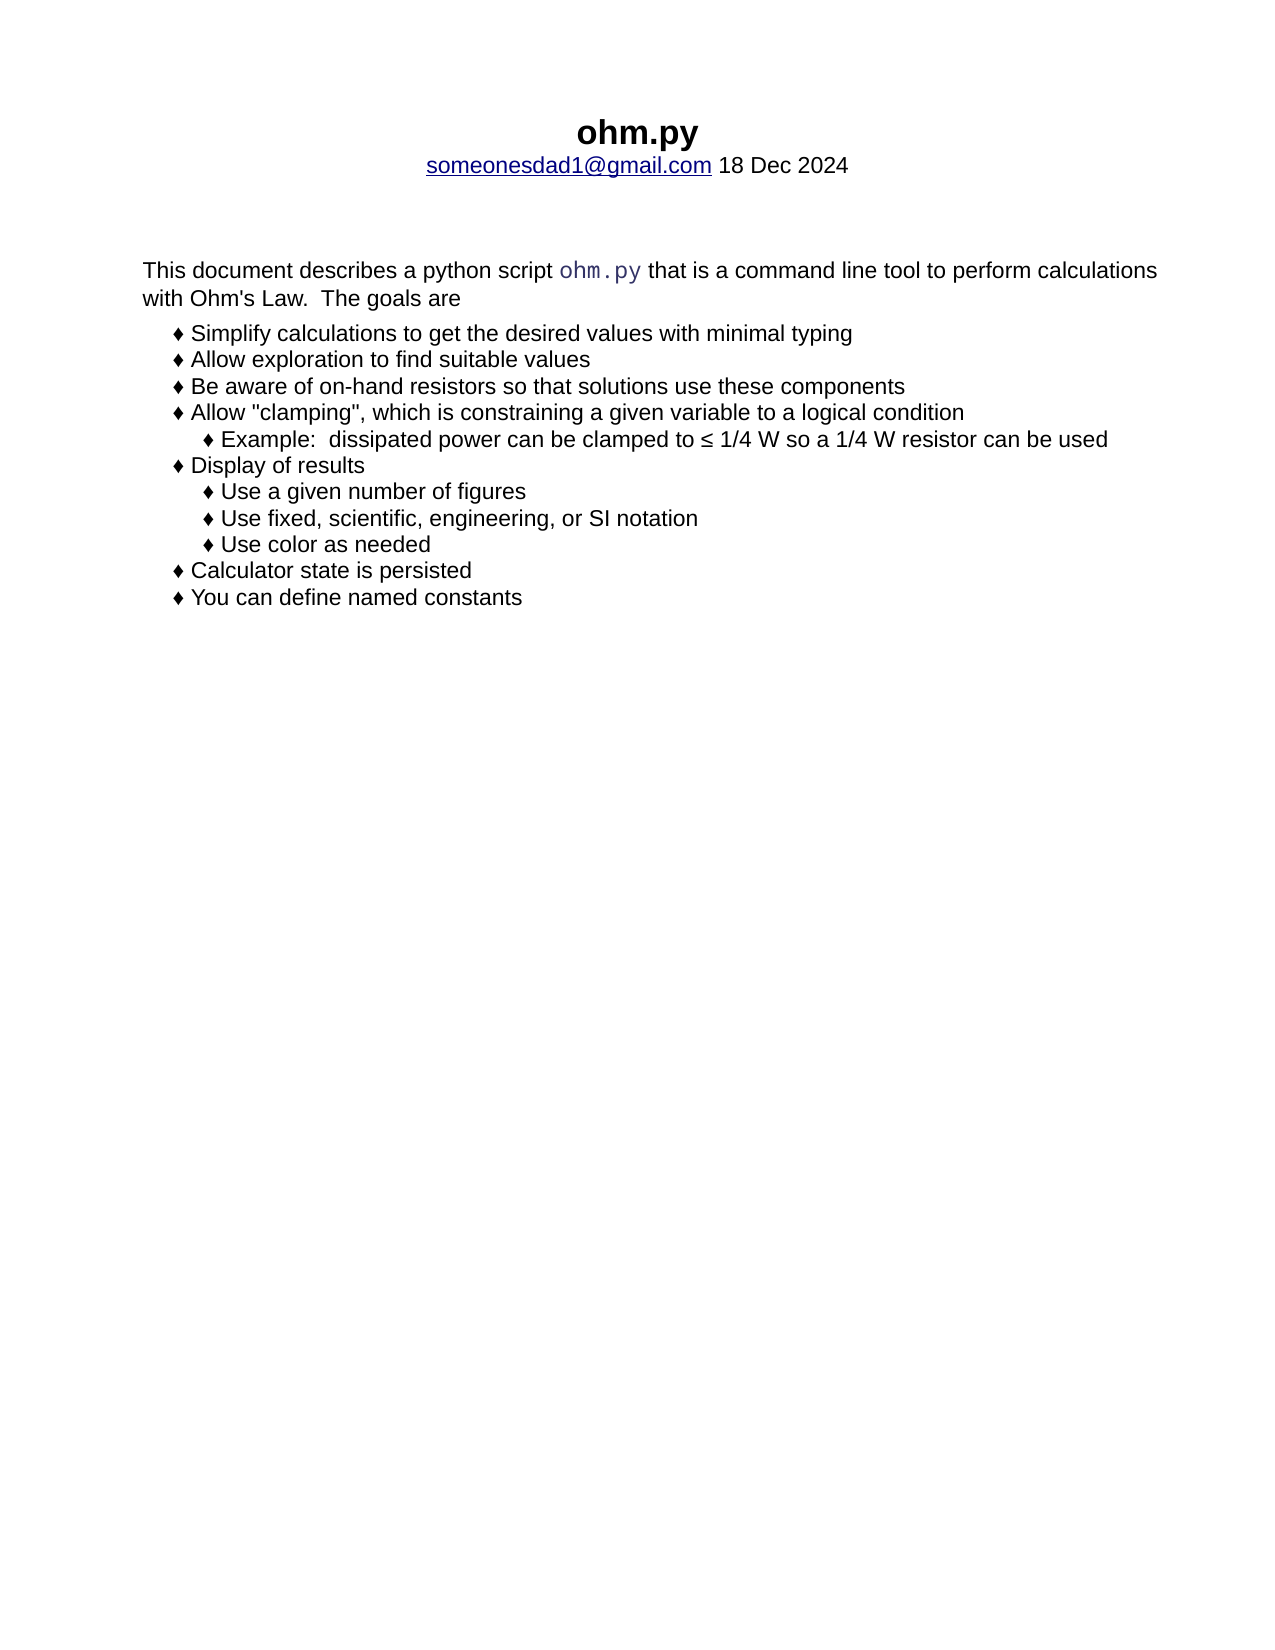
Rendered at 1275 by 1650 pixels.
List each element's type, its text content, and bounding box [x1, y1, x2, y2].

list Allow exploration to find suitable values [172, 346, 1162, 373]
subtitle someonesdad1@gmail.com 18 Dec 2024 [112, 152, 1162, 178]
list Use a given number of figures [202, 478, 1162, 504]
list Example: dissipated power can be clamped to ≤ 1/4 W so a 1/4 W resistor can be used [202, 426, 1162, 452]
list Be aware of on-hand resistors so that solutions use these components [172, 373, 1162, 399]
list Display of results [172, 452, 1162, 478]
title ohm.py [112, 112, 1162, 152]
list Use color as needed [202, 531, 1162, 557]
list Simplify calculations to get the desired values with minimal typing [172, 320, 1162, 346]
text This document describes a python script ohm.py that is a command line tool to perform calculations with Ohm's Law. The goals are [142, 253, 1162, 311]
list You can define named constants [172, 584, 1162, 610]
list Use fixed, scientific, engineering, or SI notation [202, 504, 1162, 531]
list Allow "clamping", which is constraining a given variable to a logical condition [172, 399, 1162, 426]
list Calculator state is persisted [172, 557, 1162, 584]
